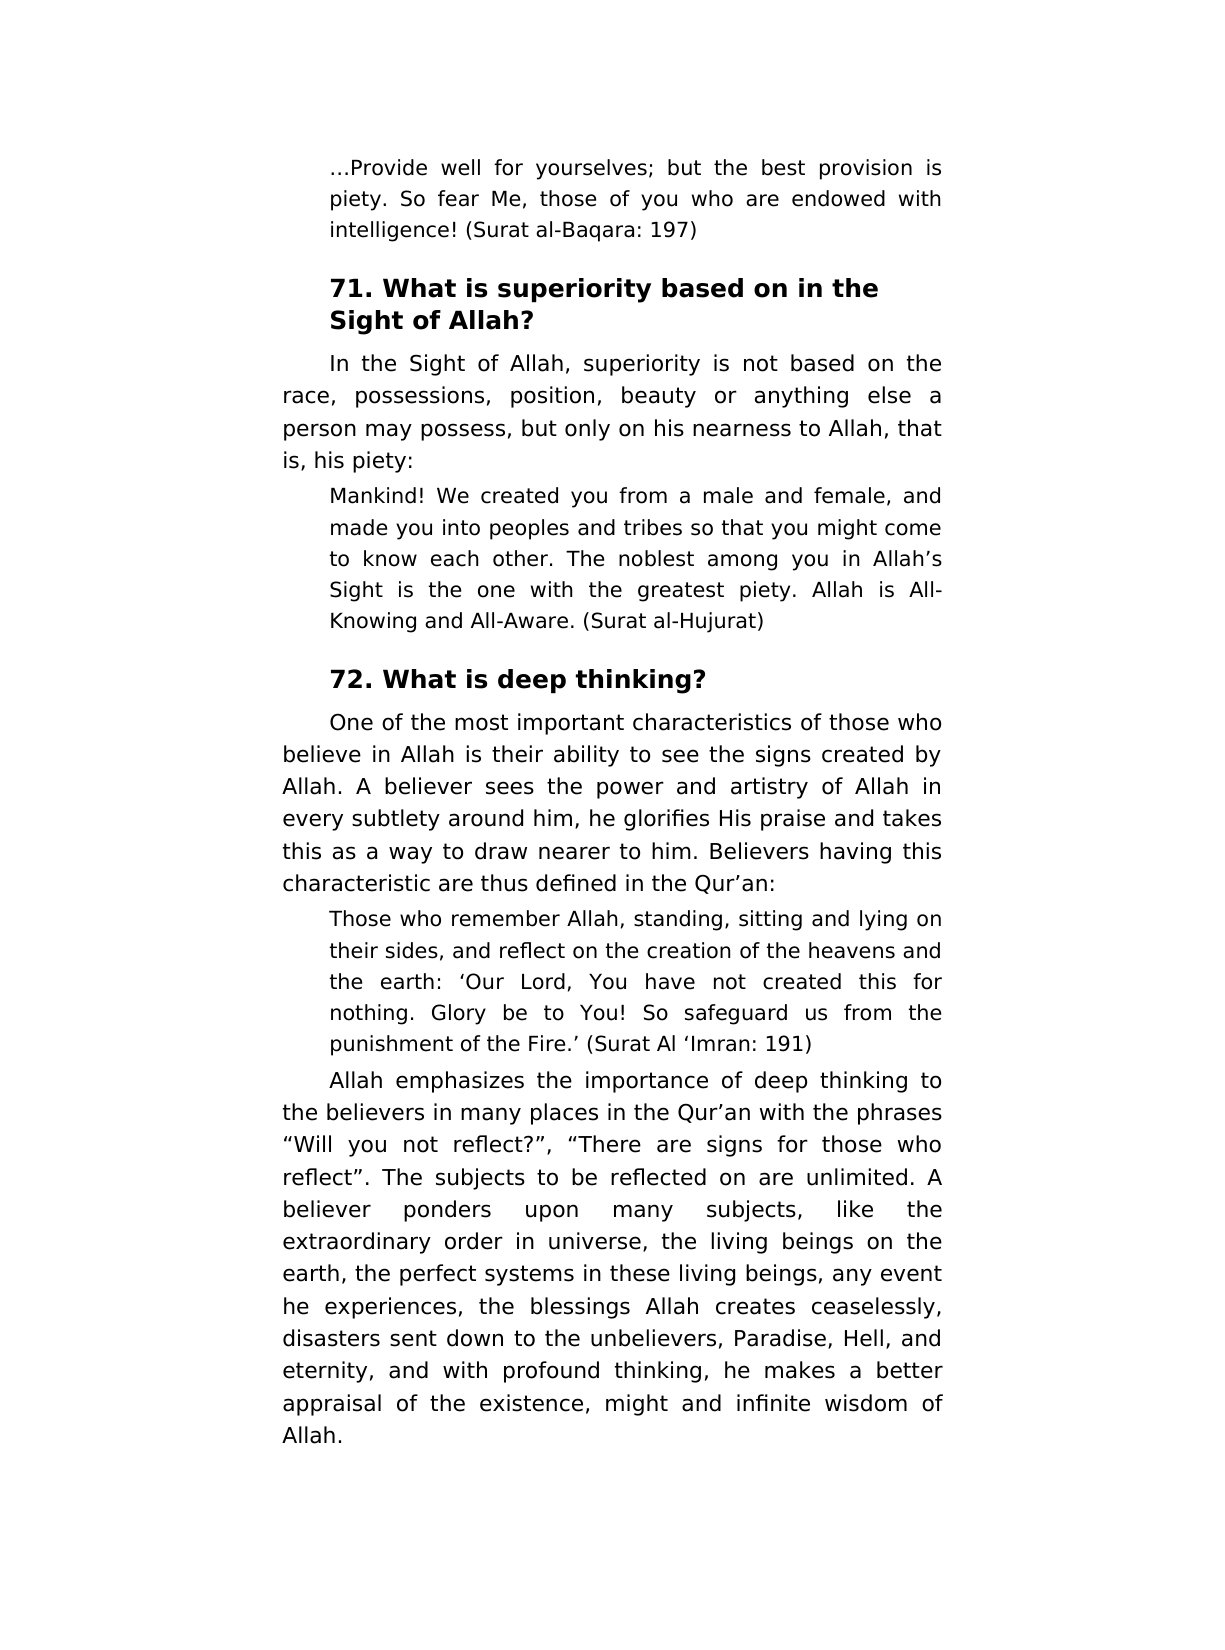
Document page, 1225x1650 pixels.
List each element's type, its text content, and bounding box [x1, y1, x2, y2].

text Those who remember Allah, standing, sitting and lying on their sides, and reflect on the creation of the heavens and the earth: ‘Our Lord, You have not created this for nothing. Glory be to You! So safeguard us from the punishment of the Fire.’ (Surat Al ‘Imran: 191) [329, 902, 943, 1058]
text …Provide well for yourselves; but the best provision is piety. So fear Me, those of you who are endowed with intelligence! (Surat al-Baqara: 197) [329, 150, 943, 244]
text 71. What is superiority based on in the [282, 280, 943, 301]
text Mankind! We created you from a male and female, and made you into peoples and tribes so that you might come to know each other. The noblest among you in Allah’s Sight is the one with the greatest piety. Allah is All-Knowing and All-Aware. (Surat al-Hujurat) [329, 479, 943, 635]
text One of the most important characteristics of those who believe in Allah is their ability to see the signs created by Allah. A believer sees the power and artistry of Allah in every subtlety around him, he glorifies His praise and takes this as a way to draw nearer to him. Believers having this characteristic are thus defined in the Qur’an: [282, 704, 943, 898]
text Sight of Allah? [282, 313, 943, 334]
text In the Sight of Allah, superiority is not based on the race, possessions, position, beauty or anything else a person may possess, but only on his nearness to Allah, that is, his piety: [282, 346, 943, 475]
text 72. What is deep thinking? [282, 671, 943, 692]
text Allah emphasizes the importance of deep thinking to the believers in many places in the Qur’an with the phrases “Will you not reflect?”, “There are signs for those who reflect”. The subjects to be reflected on are unlimited. A believer ponders upon many subjects, like the extraordinary order in universe, the living beings on the earth, the perfect systems in these living beings, any event he experiences, the blessings Allah creates ceaselessly, disasters sent down to the unbelievers, Paradise, Hell, and eternity, and with profound thinking, he makes a better appraisal of the existence, might and infinite wisdom of Allah. [282, 1062, 943, 1450]
